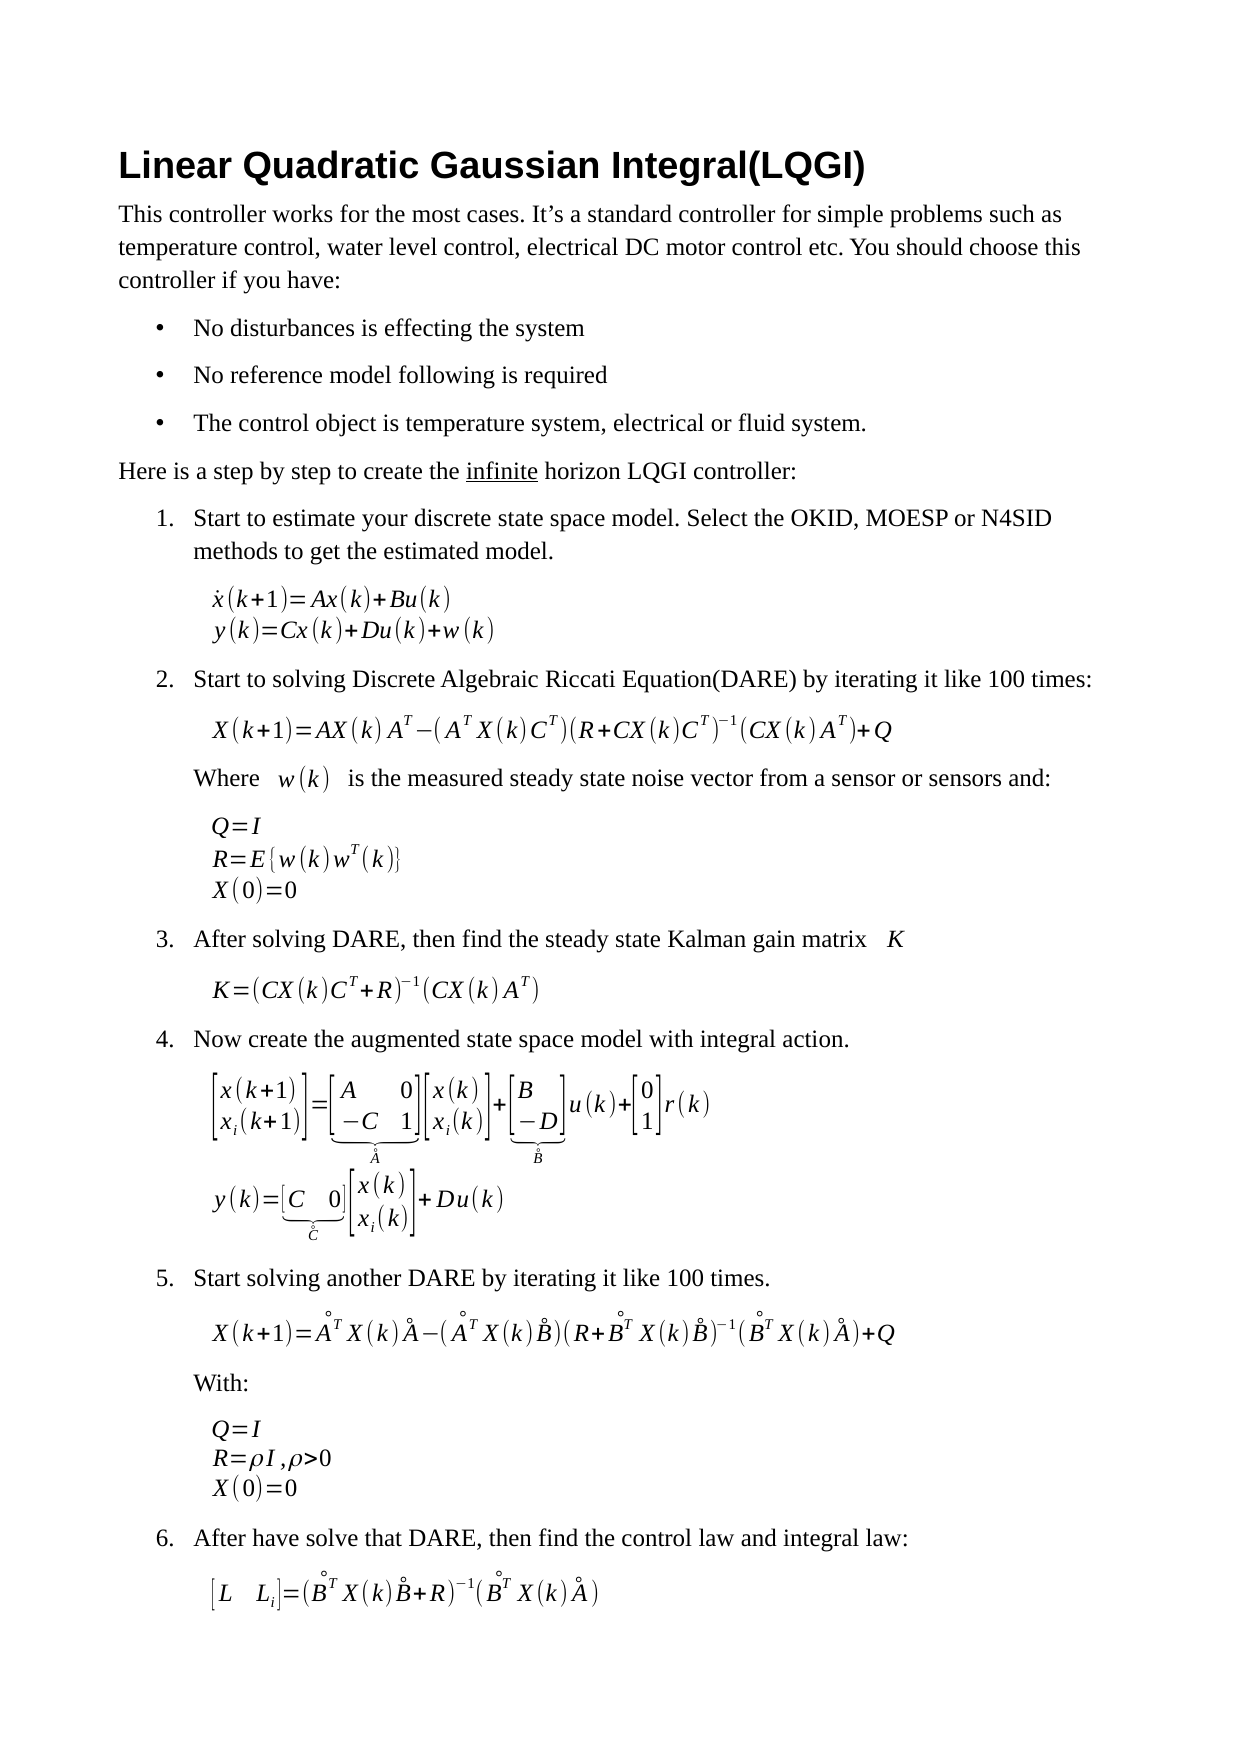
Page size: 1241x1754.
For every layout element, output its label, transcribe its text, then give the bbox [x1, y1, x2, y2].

list No reference model following is required [156, 361, 1122, 389]
list The control object is temperature system, electrical or fluid system. [156, 408, 1122, 437]
list Start to solving Discrete Algebraic Riccati Equation(DARE) by iterating it like 100 times: [156, 664, 1122, 693]
list Start solving another DARE by iterating it like 100 times. [156, 1263, 1122, 1292]
text This controller works for the most cases. It’s a standard controller for simple problems such as temperature control, water level control, electrical DC motor control etc. You should choose this controller if you have: [118, 199, 1122, 294]
list Start to estimate your discrete state space model. Select the OKID, MOESP or N4SID methods to get the estimated model. [156, 503, 1122, 565]
list After solving DARE, then find the steady state Kalman gain matrix [156, 924, 1122, 953]
list Now create the augmented state space model with integral action. [156, 1024, 1122, 1053]
list No disturbances is effecting the system [156, 313, 1122, 342]
list Whereis the measured steady state noise vector from a sensor or sensors and: [156, 763, 1122, 794]
list With: [156, 1368, 1122, 1396]
text Here is a step by step to create the infinite horizon LQGI controller: [118, 456, 1122, 484]
list After have solve that DARE, then find the control law and integral law: [156, 1523, 1122, 1551]
subtitle Linear Quadratic Gaussian Integral(LQGI) [118, 143, 1122, 187]
